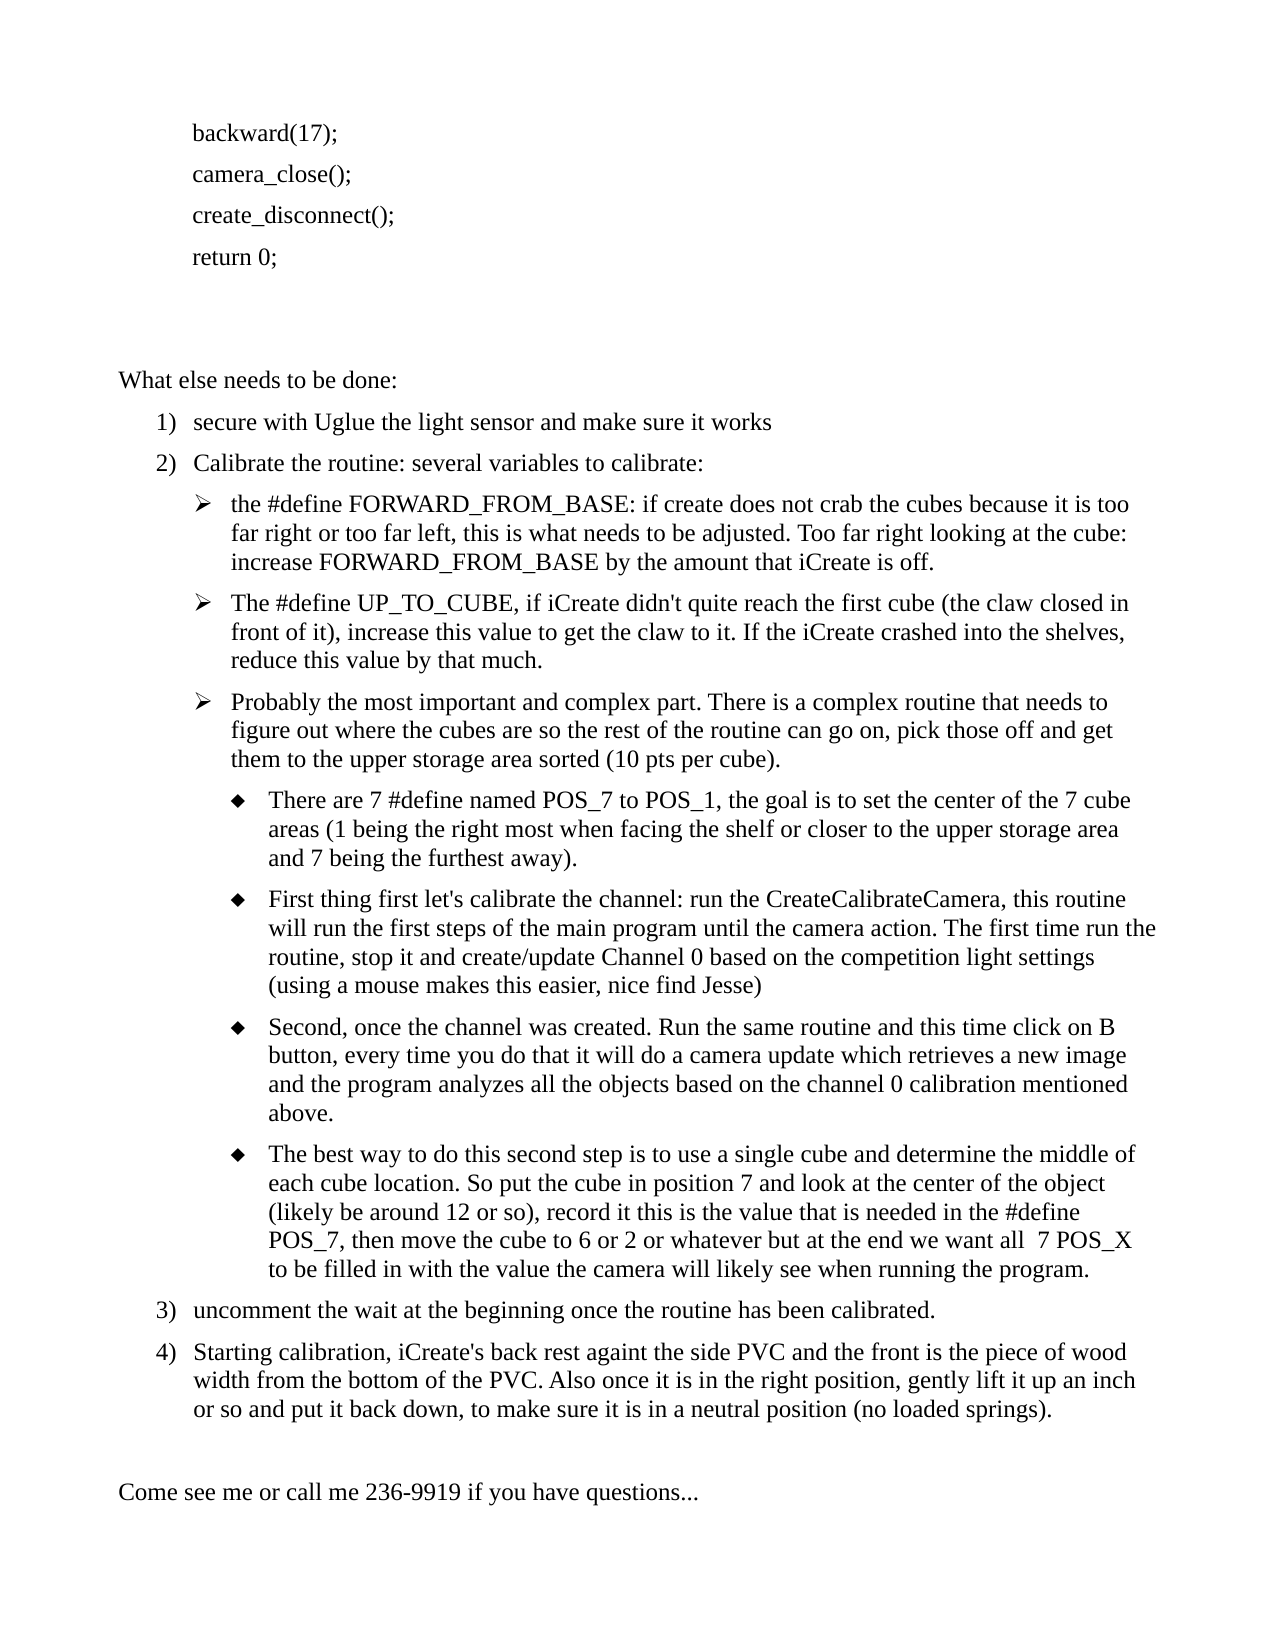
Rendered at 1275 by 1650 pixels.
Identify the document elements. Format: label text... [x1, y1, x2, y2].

list Starting calibration, iCreate's back rest againt the side PVC and the front is the piece of wood width from the bottom of the PVC. Also once it is in the right position, gently lift it up an inch or so and put it back down, to make sure it is in a neutral position (no loaded springs). [156, 1337, 1157, 1423]
text Come see me or call me 236-9919 if you have questions... [118, 1477, 1157, 1506]
list the #define FORWARD_FROM_BASE: if create does not crab the cubes because it is too far right or too far left, this is what needs to be adjusted. Too far right looking at the cube: increase FORWARD_FROM_BASE by the amount that iCreate is off. [193, 489, 1157, 576]
text create_disconnect(); [118, 201, 1157, 229]
list The best way to do this second step is to use a single cube and determine the middle of each cube location. So put the cube in position 7 and look at the center of the object (likely be around 12 or so), record it this is the value that is needed in the #define POS_7, then move the cube to 6 or 2 or whatever but at the end we want all 7 POS_X to be filled in with the value the camera will likely see when running the program. [231, 1139, 1157, 1283]
list There are 7 #define named POS_7 to POS_1, the goal is to set the center of the 7 cube areas (1 being the right most when facing the shelf or closer to the upper storage area and 7 being the furthest away). [231, 786, 1157, 872]
list Probably the most important and complex part. There is a complex routine that needs to figure out where the cubes are so the rest of the routine can go on, pick those off and get them to the upper storage area sorted (10 pts per cube). [193, 687, 1157, 773]
list Calibrate the routine: several variables to calibrate: [156, 448, 1157, 477]
text backward(17); [118, 118, 1157, 147]
text return 0; [118, 242, 1157, 271]
list secure with Uglue the light sensor and make sure it works [156, 407, 1157, 436]
list First thing first let's calibrate the channel: run the CreateCalibrateCamera, this routine will run the first steps of the main program until the camera action. The first time run the routine, stop it and create/update Channel 0 based on the competition light settings (using a mouse makes this easier, nice find Jesse) [231, 884, 1157, 999]
list The #define UP_TO_CUBE, if iCreate didn't quite reach the first cube (the claw closed in front of it), increase this value to get the claw to it. If the iCreate crashed into the shelves, reduce this value by that much. [193, 588, 1157, 674]
list uncomment the wait at the beginning once the routine has been calibrated. [156, 1296, 1157, 1324]
text What else needs to be done: [118, 366, 1157, 394]
text camera_close(); [118, 159, 1157, 188]
list Second, once the channel was created. Run the same routine and this time click on B button, every time you do that it will do a camera update which retrieves a new image and the program analyzes all the objects based on the channel 0 calibration mentioned above. [231, 1012, 1157, 1127]
